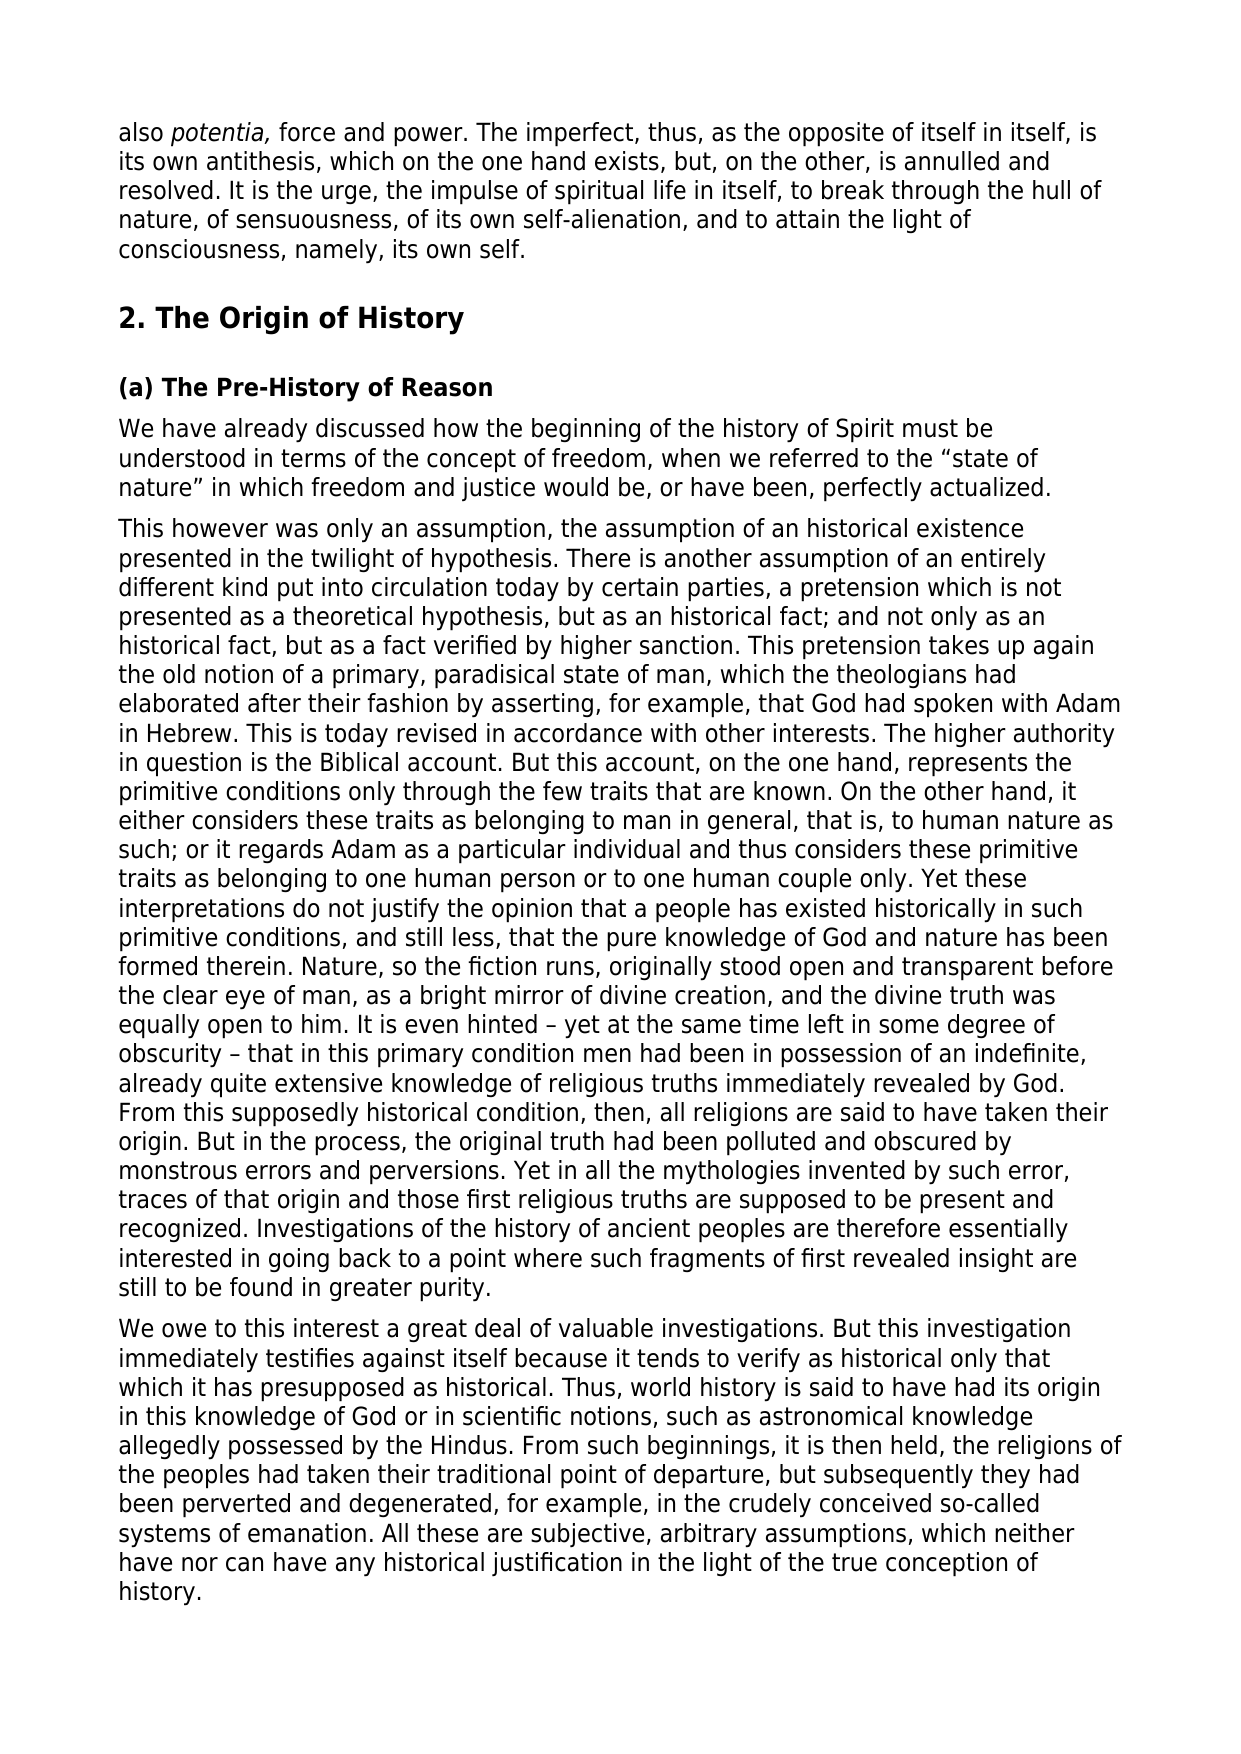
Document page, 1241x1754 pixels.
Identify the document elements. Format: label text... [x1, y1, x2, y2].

text We owe to this interest a great deal of valuable investigations. But this investigation immediately testifies against itself because it tends to verify as historical only that which it has presupposed as historical. Thus, world history is said to have had its origin in this knowledge of God or in scientific notions, such as astronomical knowledge allegedly possessed by the Hindus. From such beginnings, it is then held, the religions of the peoples had taken their traditional point of departure, but subsequently they had been perverted and degenerated, for example, in the crudely conceived so-called systems of emanation. All these are subjective, arbitrary assumptions, which neither have nor can have any historical justification in the light of the true conception of history. [118, 1314, 1122, 1606]
subtitle (a) The Pre-History of Reason [118, 373, 1122, 402]
text This however was only an assumption, the assumption of an historical existence presented in the twilight of hypothesis. There is another assumption of an entirely different kind put into circulation today by certain parties, a pretension which is not presented as a theoretical hypothesis, but as an historical fact; and not only as an historical fact, but as a fact verified by higher sanction. This pretension takes up again the old notion of a primary, paradisical state of man, which the theologians had elaborated after their fashion by asserting, for example, that God had spoken with Adam in Hebrew. This is today revised in accordance with other interests. The higher authority in question is the Biblical account. But this account, on the one hand, represents the primitive conditions only through the few traits that are known. On the other hand, it either considers these traits as belonging to man in general, that is, to human nature as such; or it regards Adam as a particular individual and thus considers these primitive traits as belonging to one human person or to one human couple only. Yet these interpretations do not justify the opinion that a people has existed historically in such primitive conditions, and still less, that the pure knowledge of God and nature has been formed therein. Nature, so the fiction runs, originally stood open and transparent before the clear eye of man, as a bright mirror of divine creation, and the divine truth was equally open to him. It is even hinted – yet at the same time left in some degree of obscurity – that in this primary condition men had been in possession of an indefinite, already quite extensive knowledge of religious truths immediately revealed by God. From this supposedly historical condition, then, all religions are said to have taken their origin. But in the process, the original truth had been polluted and obscured by monstrous errors and perversions. Yet in all the mythologies invented by such error, traces of that origin and those first religious truths are supposed to be present and recognized. Investigations of the history of ancient peoples are therefore essentially interested in going back to a point where such fragments of first revealed insight are still to be found in greater purity. [118, 514, 1122, 1302]
subtitle 2. The Origin of History [118, 301, 1122, 335]
text We have already discussed how the beginning of the history of Spirit must be understood in terms of the concept of freedom, when we referred to the “state of nature” in which freedom and justice would be, or have been, perfectly actualized. [118, 414, 1122, 502]
text also potentia, force and power. The imperfect, thus, as the opposite of itself in itself, is its own antithesis, which on the one hand exists, but, on the other, is annulled and resolved. It is the urge, the impulse of spiritual life in itself, to break through the hull of nature, of sensuousness, of its own self-alienation, and to attain the light of consciousness, namely, its own self. [118, 118, 1122, 264]
